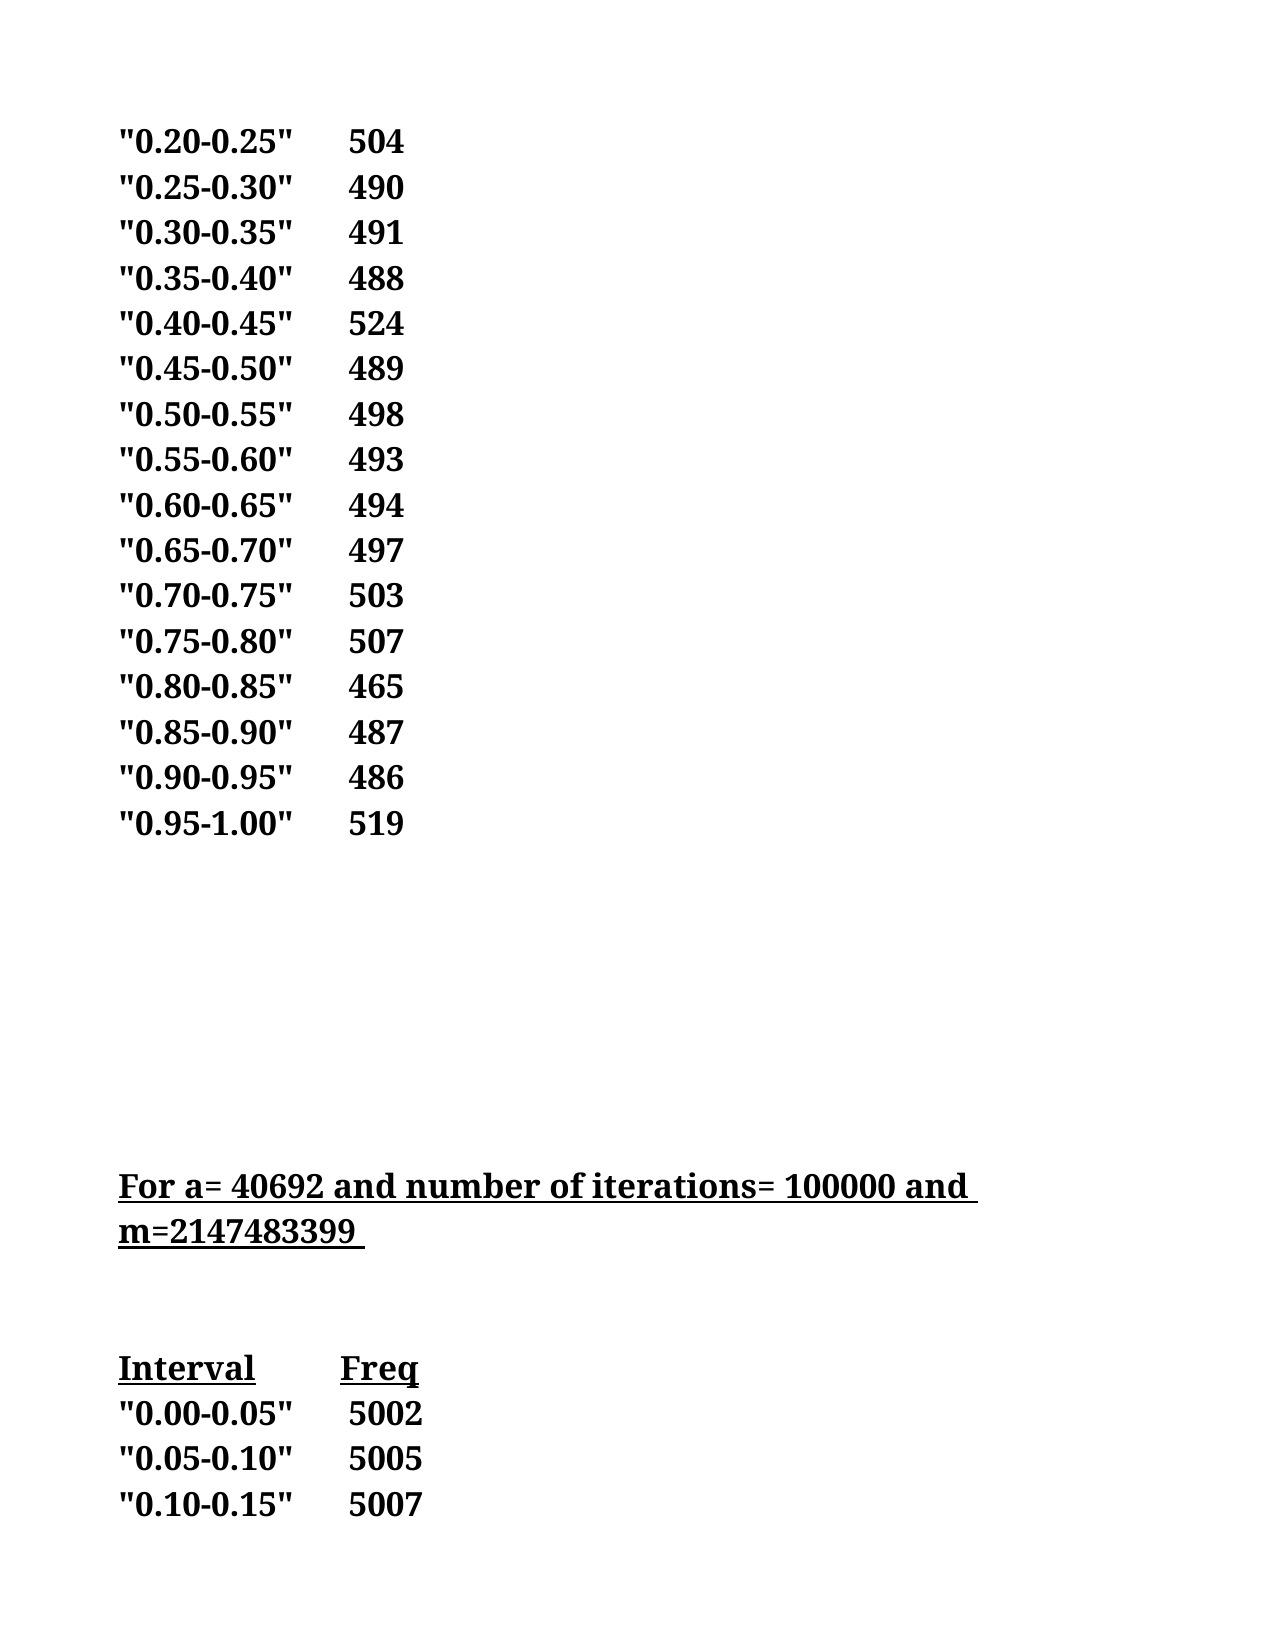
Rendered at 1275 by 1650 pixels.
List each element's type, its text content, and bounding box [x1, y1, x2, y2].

text Interval Freq [118, 1344, 1157, 1390]
text "0.25-0.30" 490 [118, 163, 1157, 209]
text "0.85-0.90" 487 [118, 708, 1157, 754]
text "0.60-0.65" 494 [118, 481, 1157, 527]
text "0.05-0.10" 5005 [118, 1435, 1157, 1481]
text "0.10-0.15" 5007 [118, 1481, 1157, 1526]
text "0.70-0.75" 503 [118, 572, 1157, 618]
text "0.40-0.45" 524 [118, 300, 1157, 345]
text "0.45-0.50" 489 [118, 345, 1157, 391]
text "0.75-0.80" 507 [118, 618, 1157, 663]
text "0.55-0.60" 493 [118, 436, 1157, 481]
text "0.35-0.40" 488 [118, 254, 1157, 300]
text "0.20-0.25" 504 [118, 118, 1157, 163]
text "0.65-0.70" 497 [118, 527, 1157, 572]
text "0.00-0.05" 5002 [118, 1390, 1157, 1435]
text For a= 40692 and number of iterations= 100000 and m=2147483399 [118, 1163, 1157, 1253]
text "0.90-0.95" 486 [118, 754, 1157, 799]
text "0.50-0.55" 498 [118, 391, 1157, 436]
text "0.30-0.35" 491 [118, 209, 1157, 254]
text "0.95-1.00" 519 [118, 799, 1157, 845]
text "0.80-0.85" 465 [118, 663, 1157, 708]
